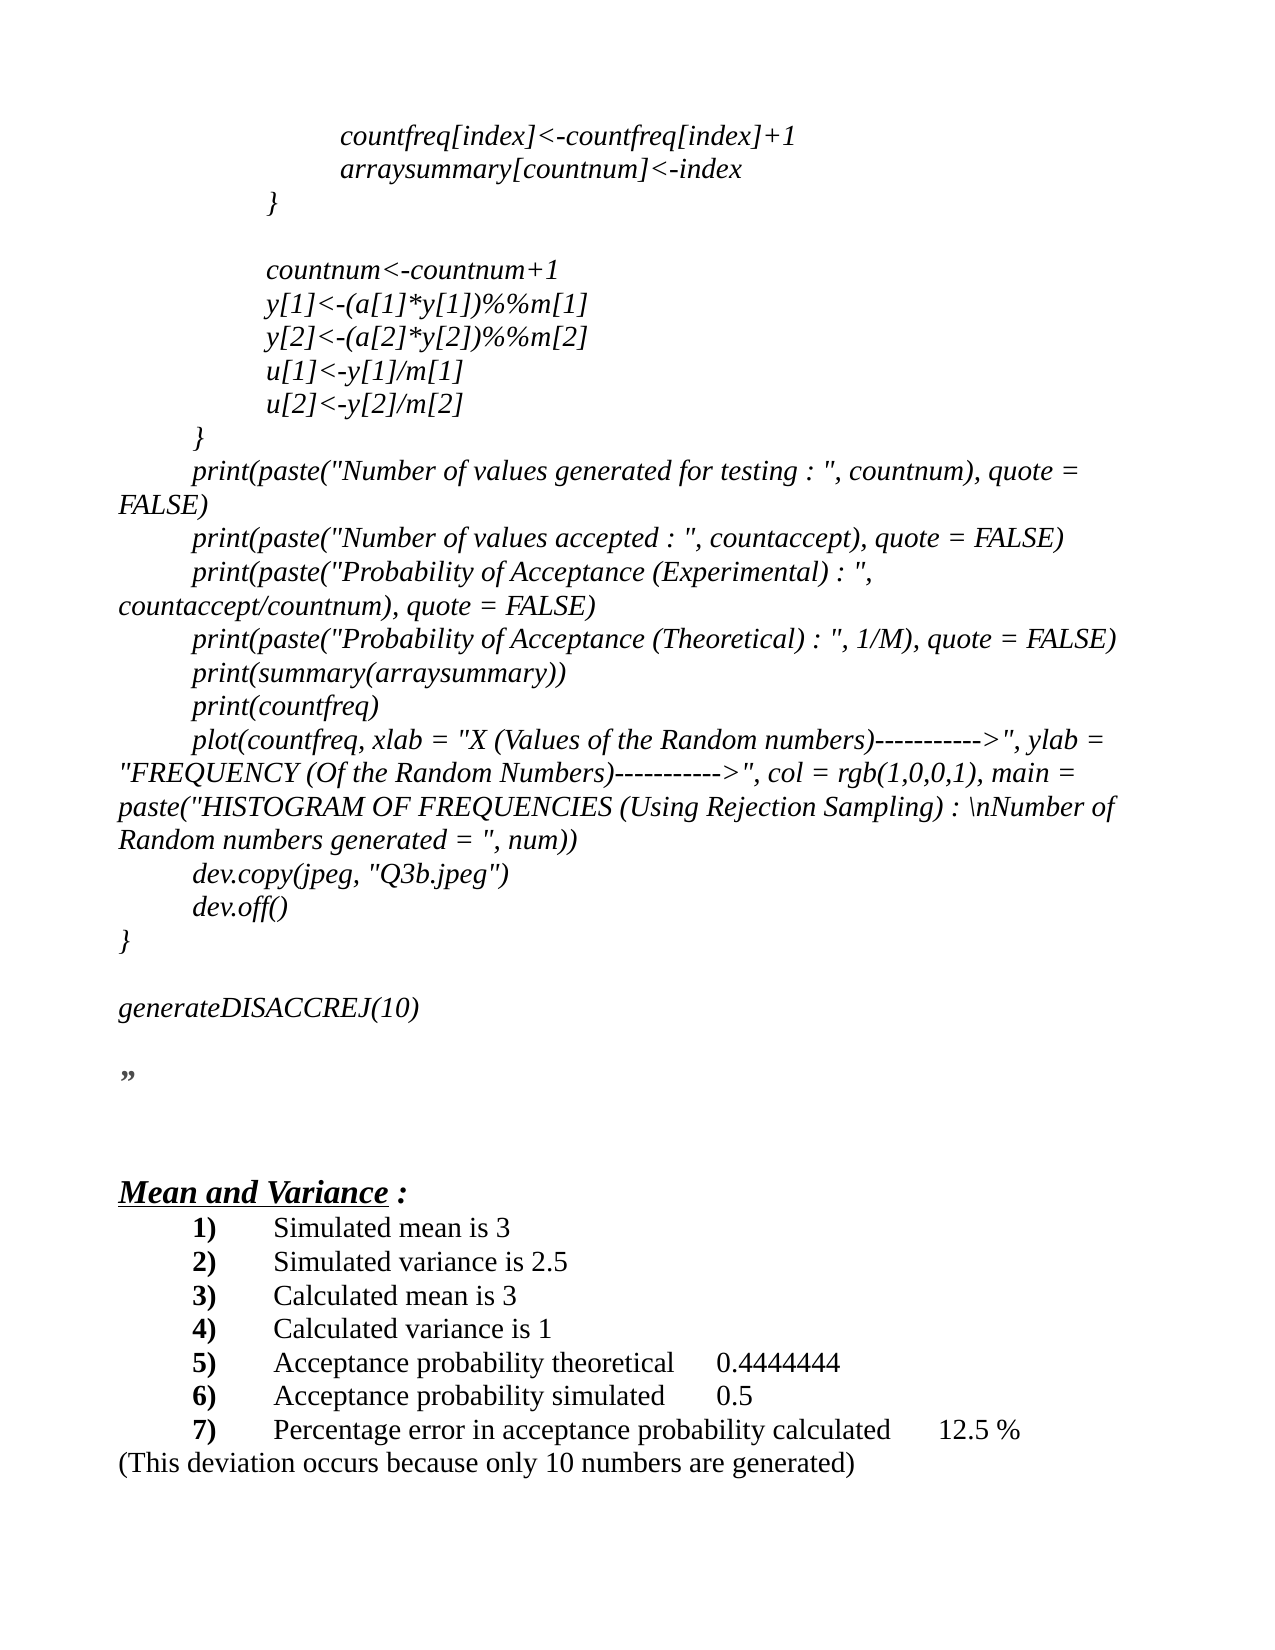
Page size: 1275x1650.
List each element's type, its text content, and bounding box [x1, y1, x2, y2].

text 4) Calculated variance is 1 [118, 1311, 1157, 1345]
text print(paste("Number of values accepted : ", countaccept), quote = FALSE) [118, 521, 1157, 554]
text plot(countfreq, xlab = "X (Values of the Random numbers)----------->", ylab = "FREQUENCY (Of the Random Numbers)----------->", col = rgb(1,0,0,1), main = paste("HISTOGRAM OF FREQUENCIES (Using Rejection Sampling) : \nNumber of Random numbers generated = ", num)) [118, 722, 1157, 856]
text y[1]<-(a[1]*y[1])%%m[1] [118, 286, 1157, 319]
text (This deviation occurs because only 10 numbers are generated) [118, 1445, 1157, 1479]
text dev.copy(jpeg, "Q3b.jpeg") [118, 856, 1157, 889]
text countnum<-countnum+1 [118, 252, 1157, 286]
text countfreq[index]<-countfreq[index]+1 [118, 118, 1157, 152]
text y[2]<-(a[2]*y[2])%%m[2] [118, 319, 1157, 353]
text 2) Simulated variance is 2.5 [118, 1244, 1157, 1278]
text 6) Acceptance probability simulated 0.5 [118, 1378, 1157, 1412]
text } [118, 185, 1157, 219]
text 7) Percentage error in acceptance probability calculated 12.5 % [118, 1412, 1157, 1445]
text print(paste("Probability of Acceptance (Theoretical) : ", 1/M), quote = FALSE) [118, 621, 1157, 655]
text print(countfreq) [118, 688, 1157, 722]
text 3) Calculated mean is 3 [118, 1278, 1157, 1311]
text 1) Simulated mean is 3 [118, 1211, 1157, 1244]
text u[1]<-y[1]/m[1] [118, 353, 1157, 386]
text } [118, 420, 1157, 453]
text 5) Acceptance probability theoretical 0.4444444 [118, 1345, 1157, 1378]
text print(paste("Probability of Acceptance (Experimental) : ", countaccept/countnum), quote = FALSE) [118, 554, 1157, 621]
text generateDISACCREJ(10) [118, 990, 1157, 1024]
text arraysummary[countnum]<-index [118, 152, 1157, 185]
text Mean and Variance : [118, 1172, 1157, 1211]
text dev.off() [118, 889, 1157, 923]
text u[2]<-y[2]/m[2] [118, 386, 1157, 420]
text print(summary(arraysummary)) [118, 655, 1157, 688]
text print(paste("Number of values generated for testing : ", countnum), quote = FALSE) [118, 453, 1157, 521]
text ” [118, 1062, 1157, 1100]
text } [118, 923, 1157, 957]
